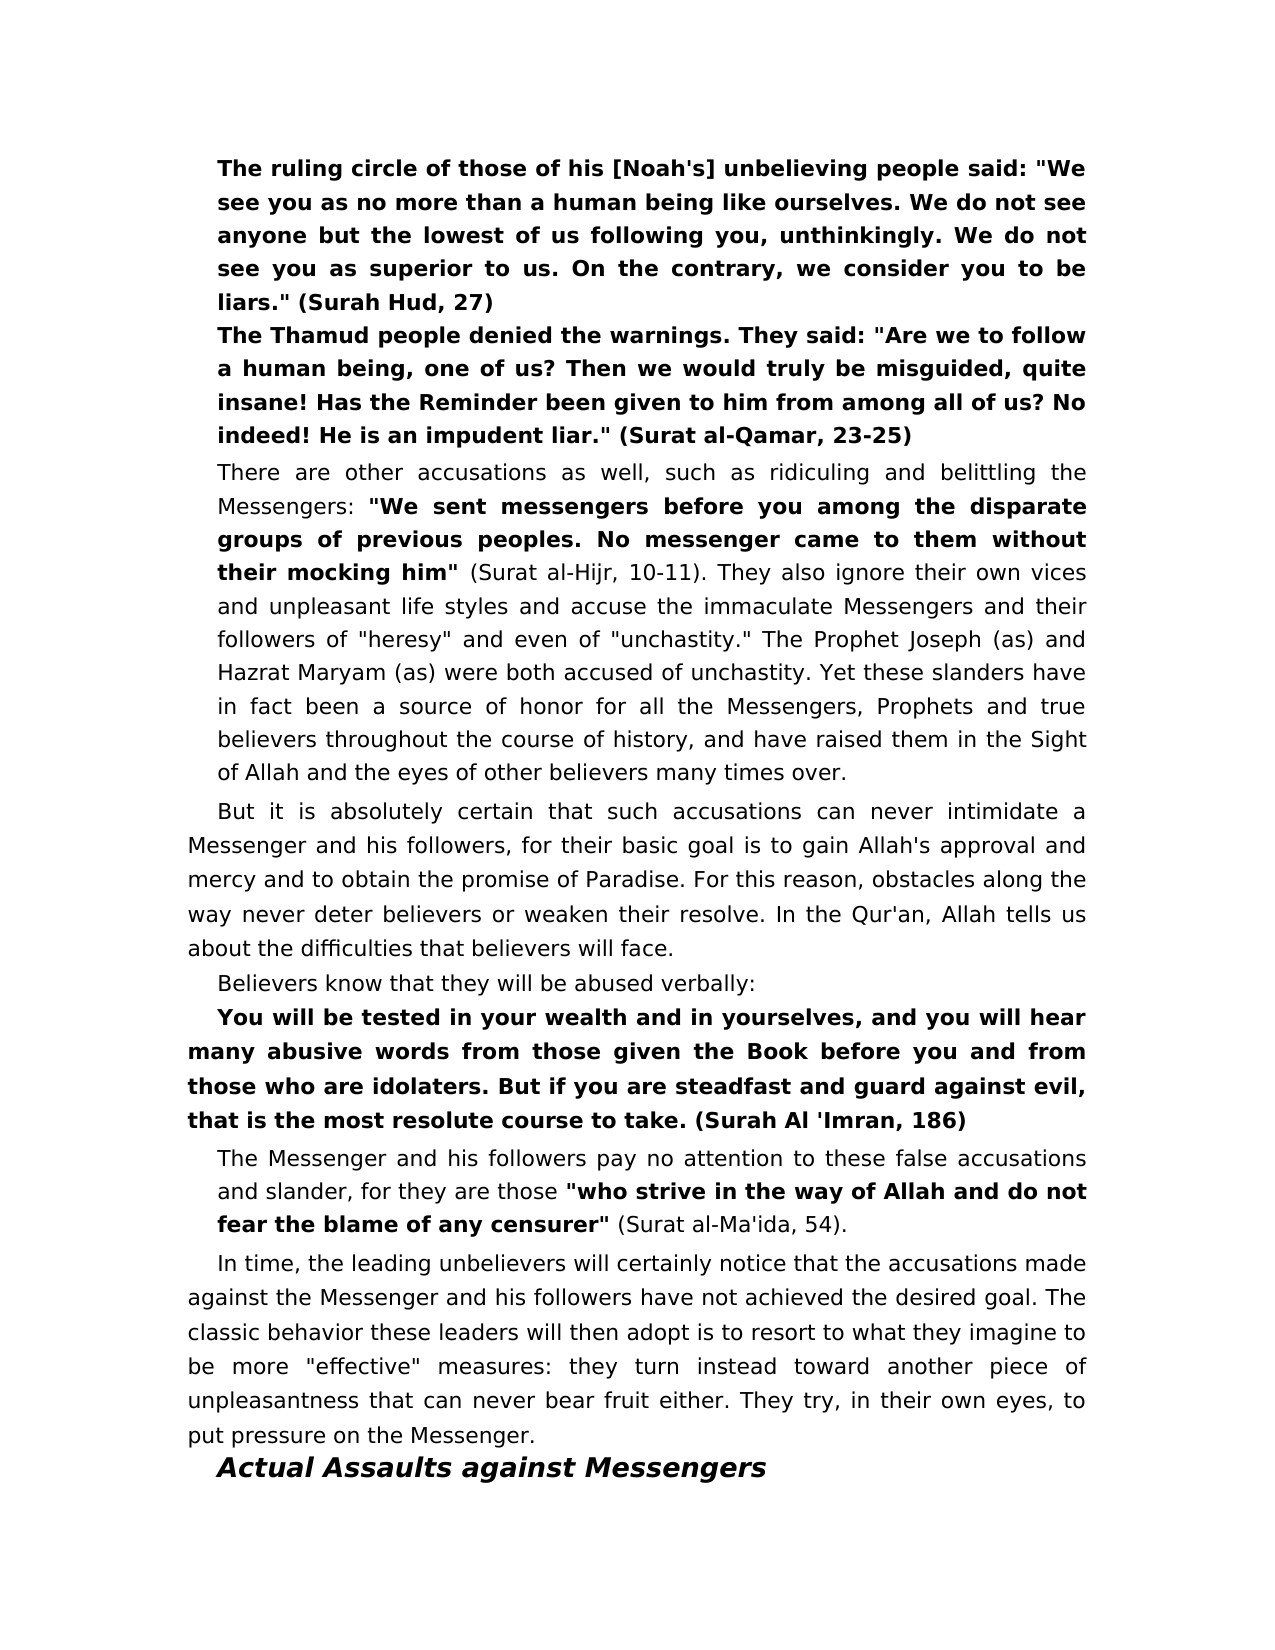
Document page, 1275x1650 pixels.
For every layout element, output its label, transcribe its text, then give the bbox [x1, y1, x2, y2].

text The Messenger and his followers pay no attention to these false accusations and slander, for they are those "who strive in the way of Allah and do not fear the blame of any censurer" (Surat al-Ma'ida, 54). [217, 1139, 1087, 1239]
text Actual Assaults against Messengers [187, 1450, 1087, 1484]
text There are other accusations as well, such as ridiculing and belittling the Messengers: "We sent messengers before you among the disparate groups of previous peoples. No messenger came to them without their mocking him" (Surat al-Hijr, 10-11). They also ignore their own vices and unpleasant life styles and accuse the immaculate Messengers and their followers of "heresy" and even of "unchastity." The Prophet Joseph (as) and Hazrat Maryam (as) were both accused of unchastity. Yet these slanders have in fact been a source of honor for all the Messengers, Prophets and true believers throughout the course of history, and have raised them in the Sight of Allah and the eyes of other believers many times over. [217, 454, 1087, 787]
text The Thamud people denied the warnings. They said: "Are we to follow a human being, one of us? Then we would truly be misguided, quite insane! Has the Reminder been given to him from among all of us? No indeed! He is an impudent liar." (Surat al-Qamar, 23-25) [217, 317, 1087, 450]
text The ruling circle of those of his [Noah's] unbelieving people said: "We see you as no more than a human being like ourselves. We do not see anyone but the lowest of us following you, unthinkingly. We do not see you as superior to us. On the contrary, we consider you to be liars." (Surah Hud, 27) [217, 150, 1087, 317]
text In time, the leading unbelievers will certainly notice that the accusations made against the Messenger and his followers have not achieved the desired goal. The classic behavior these leaders will then adopt is to resort to what they imagine to be more "effective" measures: they turn instead toward another piece of unpleasantness that can never bear fruit either. They try, in their own eyes, to put pressure on the Messenger. [187, 1244, 1087, 1450]
text Believers know that they will be abused verbally: [187, 963, 1087, 998]
text But it is absolutely certain that such accusations can never intimidate a Messenger and his followers, for their basic goal is to gain Allah's approval and mercy and to obtain the promise of Paradise. For this reason, obstacles along the way never deter believers or weaken their resolve. In the Qur'an, Allah tells us about the difficulties that believers will face. [187, 792, 1087, 963]
text You will be tested in your wealth and in yourselves, and you will hear many abusive words from those given the Book before you and from those who are idolaters. But if you are steadfast and guard against evil, that is the most resolute course to take. (Surah Al 'Imran, 186) [187, 998, 1087, 1135]
